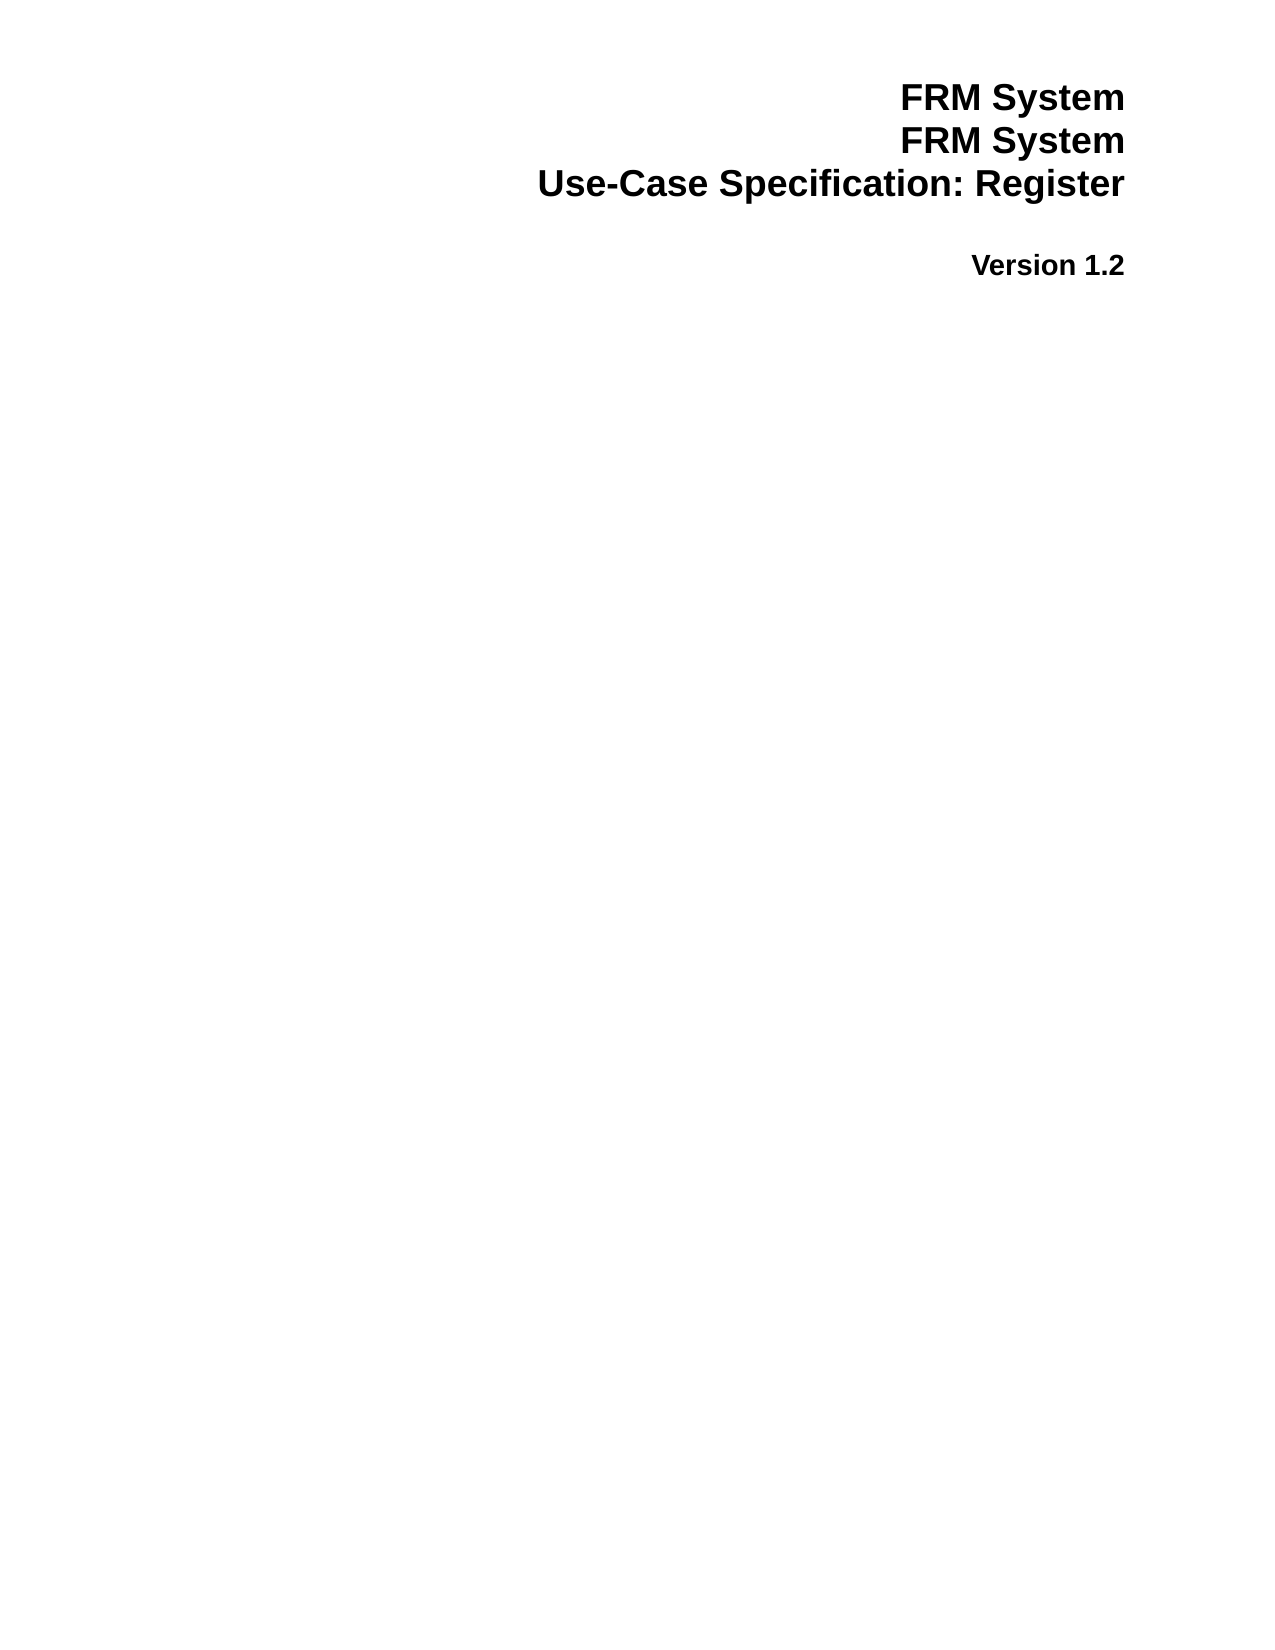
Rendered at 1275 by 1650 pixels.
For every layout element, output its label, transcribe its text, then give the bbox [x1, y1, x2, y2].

text FRM System [150, 118, 1125, 161]
text Version 1.2 [150, 247, 1125, 281]
text Use-Case Specification: Register [150, 161, 1125, 204]
